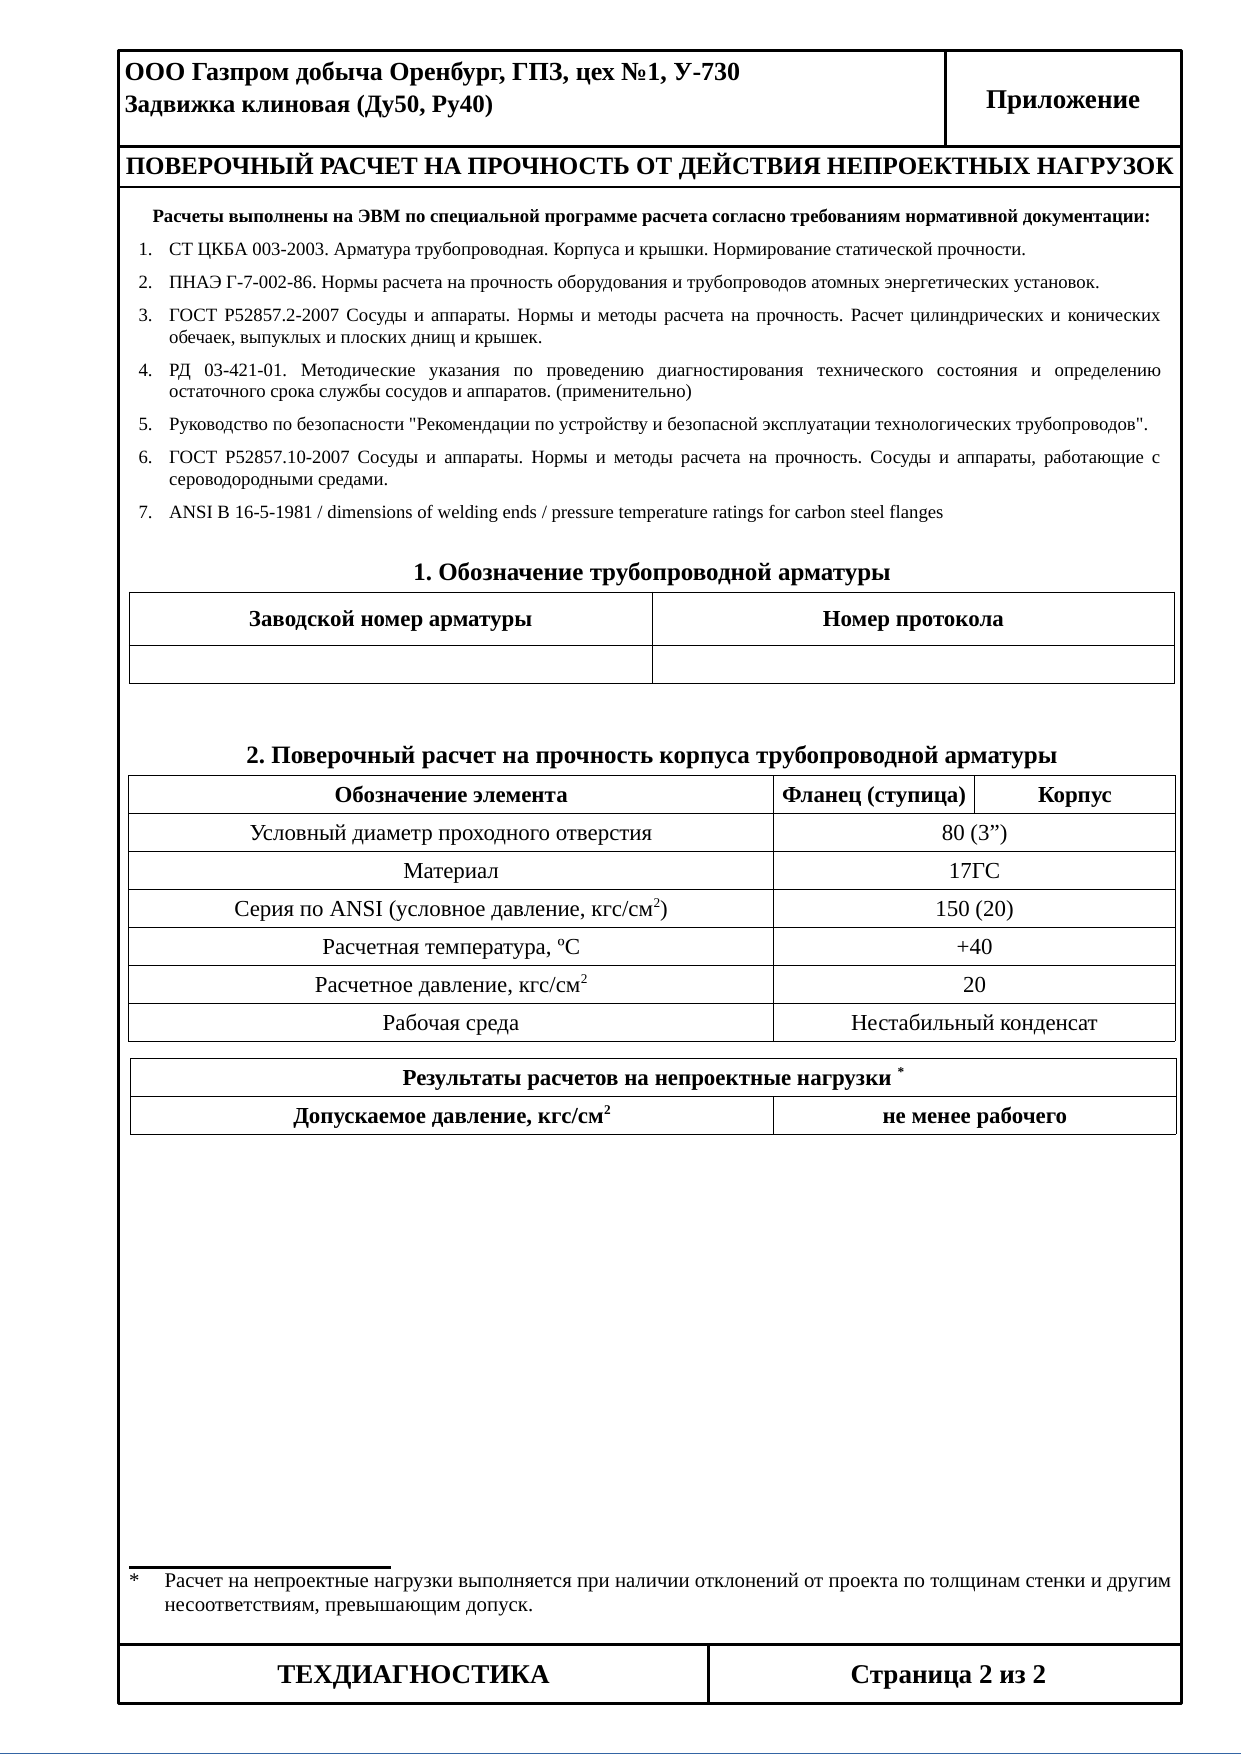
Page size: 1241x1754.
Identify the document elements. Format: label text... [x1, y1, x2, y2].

table_cell F [81, 1003, 117, 1041]
table_cell B [120, 495, 127, 528]
table_cell E [120, 965, 128, 1003]
table_cell РД 03-421-01. Методические указания по проведению диагностирования технического состояния и определению остаточного срока службы сосудов и аппаратов. (применительно) [163, 353, 1167, 407]
table_header Фланец (ступица) [774, 776, 974, 813]
table_cell E [81, 965, 117, 1003]
table_cell A [120, 441, 127, 495]
table_cell B [81, 495, 117, 528]
table_cell [653, 646, 1174, 683]
table_cell F [120, 1003, 128, 1041]
text 2. Поверочный расчет на прочность корпуса трубопроводной арматуры [129, 741, 1174, 769]
table_cell ГОСТ Р52857.2-2007 Сосуды и аппараты. Нормы и методы расчета на прочность. Расчет цилиндрических и конических обечаек, выпуклых и плоских днищ и крышек. [163, 298, 1167, 353]
table_cell Рабочая среда [129, 1004, 773, 1041]
table_cell ANSI B 16-5-1981 / dimensions of welding ends / pressure temperature ratings for carbon steel flanges [163, 495, 1167, 528]
table_header Номер протокола [653, 593, 1174, 645]
table_cell [120, 265, 127, 298]
table_cell не менее рабочего [774, 1097, 1176, 1134]
table_cell [81, 353, 117, 407]
table_cell [81, 408, 117, 441]
table_cell Нестабильный конденсат [774, 1004, 1175, 1041]
table_cell ПНАЭ Г-7-002-86. Нормы расчета на прочность оборудования и трубопроводов атомных энергетических установок. [163, 265, 1167, 298]
table_cell A [120, 813, 128, 851]
table_cell [128, 353, 163, 407]
table_header [128, 232, 163, 265]
table_cell A [81, 441, 117, 495]
table_cell 20 [774, 966, 1175, 1003]
table_cell C [81, 889, 117, 927]
table_cell Условный диаметр проходного отверстия [129, 814, 773, 851]
table_cell +40 [774, 928, 1175, 965]
table_cell B [81, 851, 117, 889]
table_cell B [120, 851, 128, 889]
table_cell D [81, 927, 117, 965]
text Расчеты выполнены на ЭВМ по специальной программе расчета согласно требованиям нормативной документации: [129, 205, 1174, 226]
table_cell C [120, 889, 128, 927]
table_header Корпус [975, 776, 1175, 813]
table_header [81, 775, 117, 813]
table_cell D [120, 927, 128, 965]
table_cell A [81, 813, 117, 851]
table_header Результаты расчетов на непроектные нагрузки [131, 1059, 1176, 1096]
table_cell Материал [129, 852, 773, 889]
table_cell 80 (3”) [774, 814, 1175, 851]
table_cell Расчетная температура, ºС [129, 928, 773, 965]
table_header [81, 232, 117, 265]
table_cell 17ГС [774, 852, 1175, 889]
table_cell Руководство по безопасности "Рекомендации по устройству и безопасной эксплуатации технологических трубопроводов". [163, 408, 1167, 441]
table_header СТ ЦКБА 003-2003. Арматура трубопроводная. Корпуса и крышки. Нормирование статической прочности. [163, 232, 1167, 265]
text 1. Обозначение трубопроводной арматуры [129, 557, 1174, 586]
table_cell [81, 265, 117, 298]
table_cell 150 (20) [774, 890, 1175, 927]
table_cell Серия по ANSI (условное давление, кгс/см2) [129, 890, 773, 927]
table_cell [128, 408, 163, 441]
table_cell Расчетное давление, кгс/см2 [129, 966, 773, 1003]
table_cell [81, 298, 117, 353]
table_header Заводской номер арматуры [130, 593, 652, 645]
table_cell [128, 298, 163, 353]
table_cell [120, 298, 127, 353]
table_cell [128, 265, 163, 298]
table_cell [120, 353, 127, 407]
table_header Обозначение элемента [129, 776, 773, 813]
table_header [120, 232, 127, 265]
table_cell [120, 408, 127, 441]
table_cell ГОСТ Р52857.10-2007 Сосуды и аппараты. Нормы и методы расчета на прочность. Сосуды и аппараты, работающие с сероводородными средами. [163, 441, 1167, 495]
table_cell [128, 495, 163, 528]
table_header [120, 775, 128, 813]
table_cell [128, 441, 163, 495]
table_cell [130, 646, 652, 683]
table_cell Допускаемое давление, кгс/см2 [131, 1097, 773, 1134]
